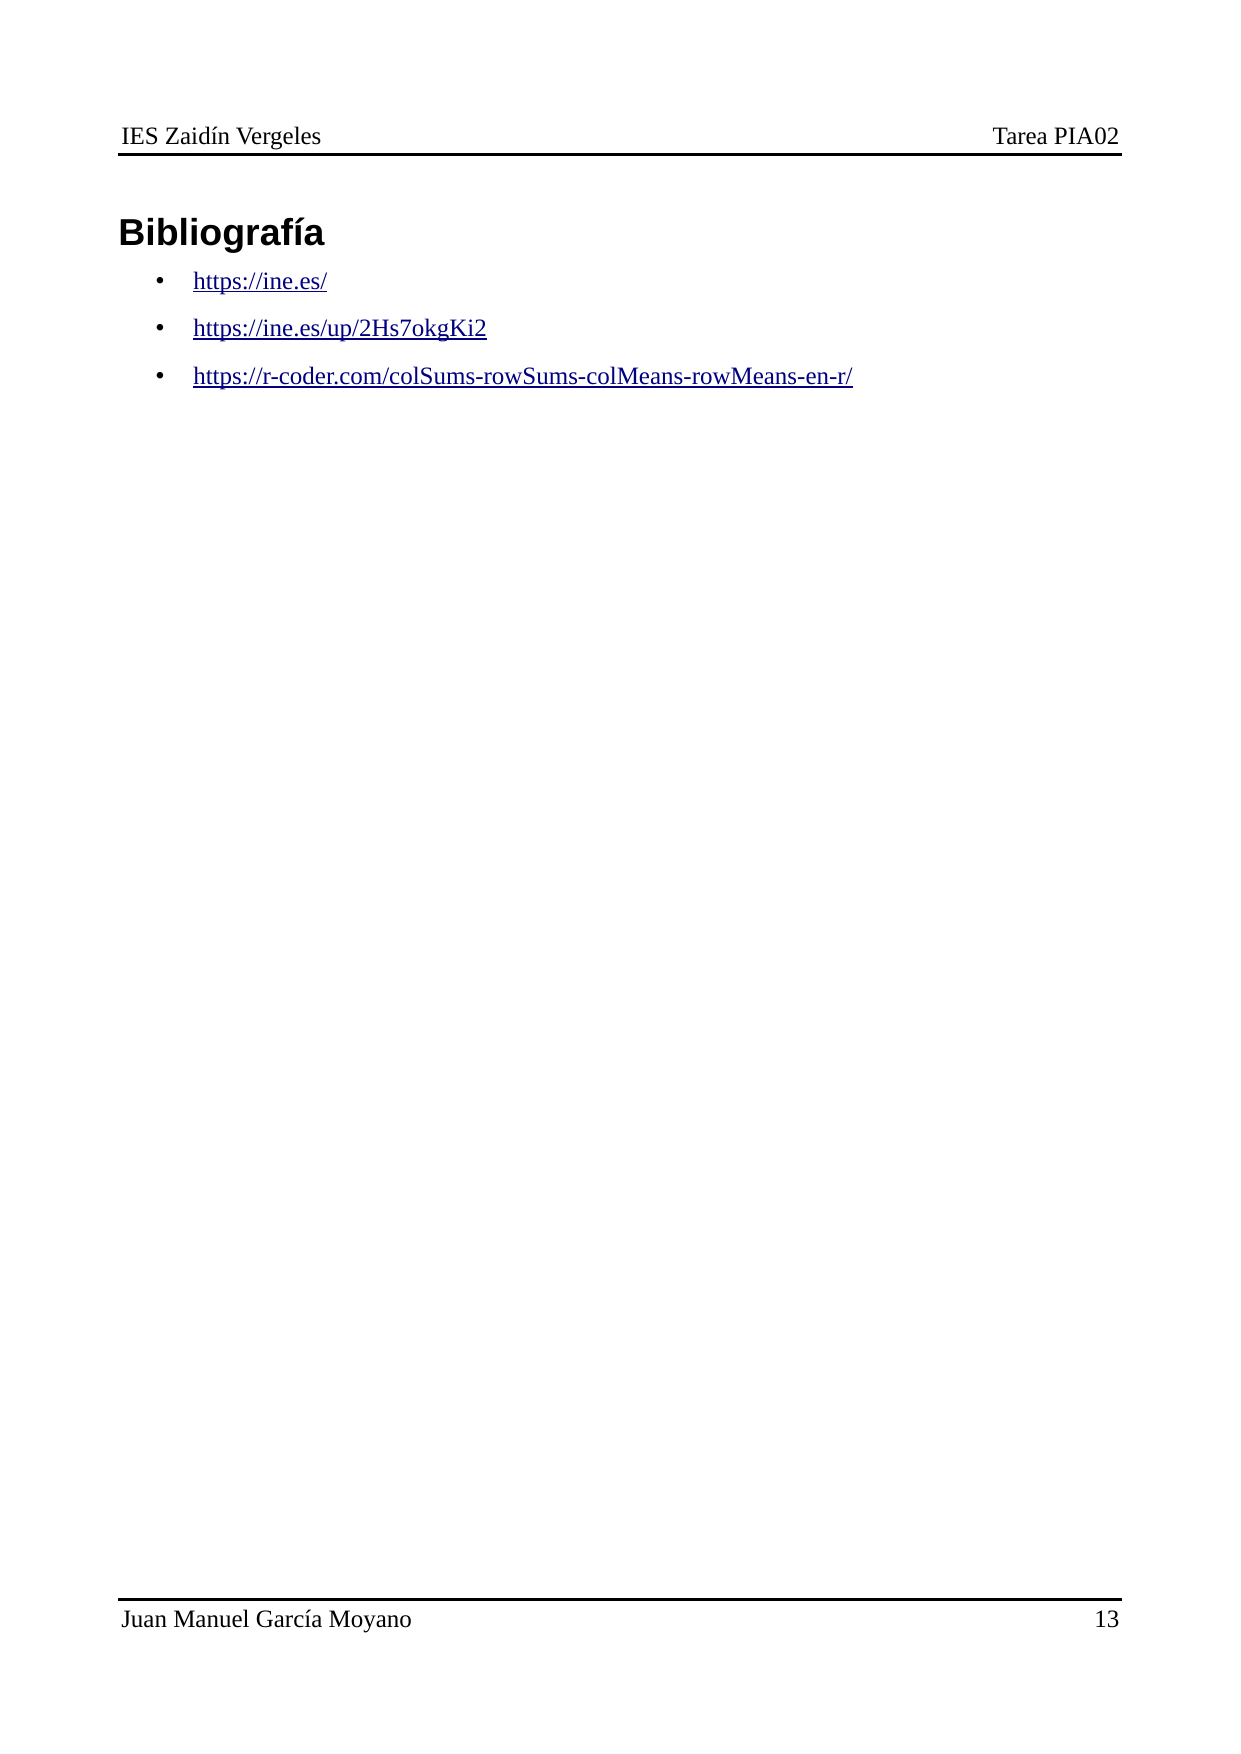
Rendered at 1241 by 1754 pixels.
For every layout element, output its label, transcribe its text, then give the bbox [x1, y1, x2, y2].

list https://ine.es/ [156, 266, 1122, 295]
list https://r-coder.com/colSums-rowSums-colMeans-rowMeans-en-r/ [156, 361, 1122, 390]
subtitle Bibliografía [118, 210, 1122, 253]
list https://ine.es/up/2Hs7okgKi2 [156, 313, 1122, 342]
